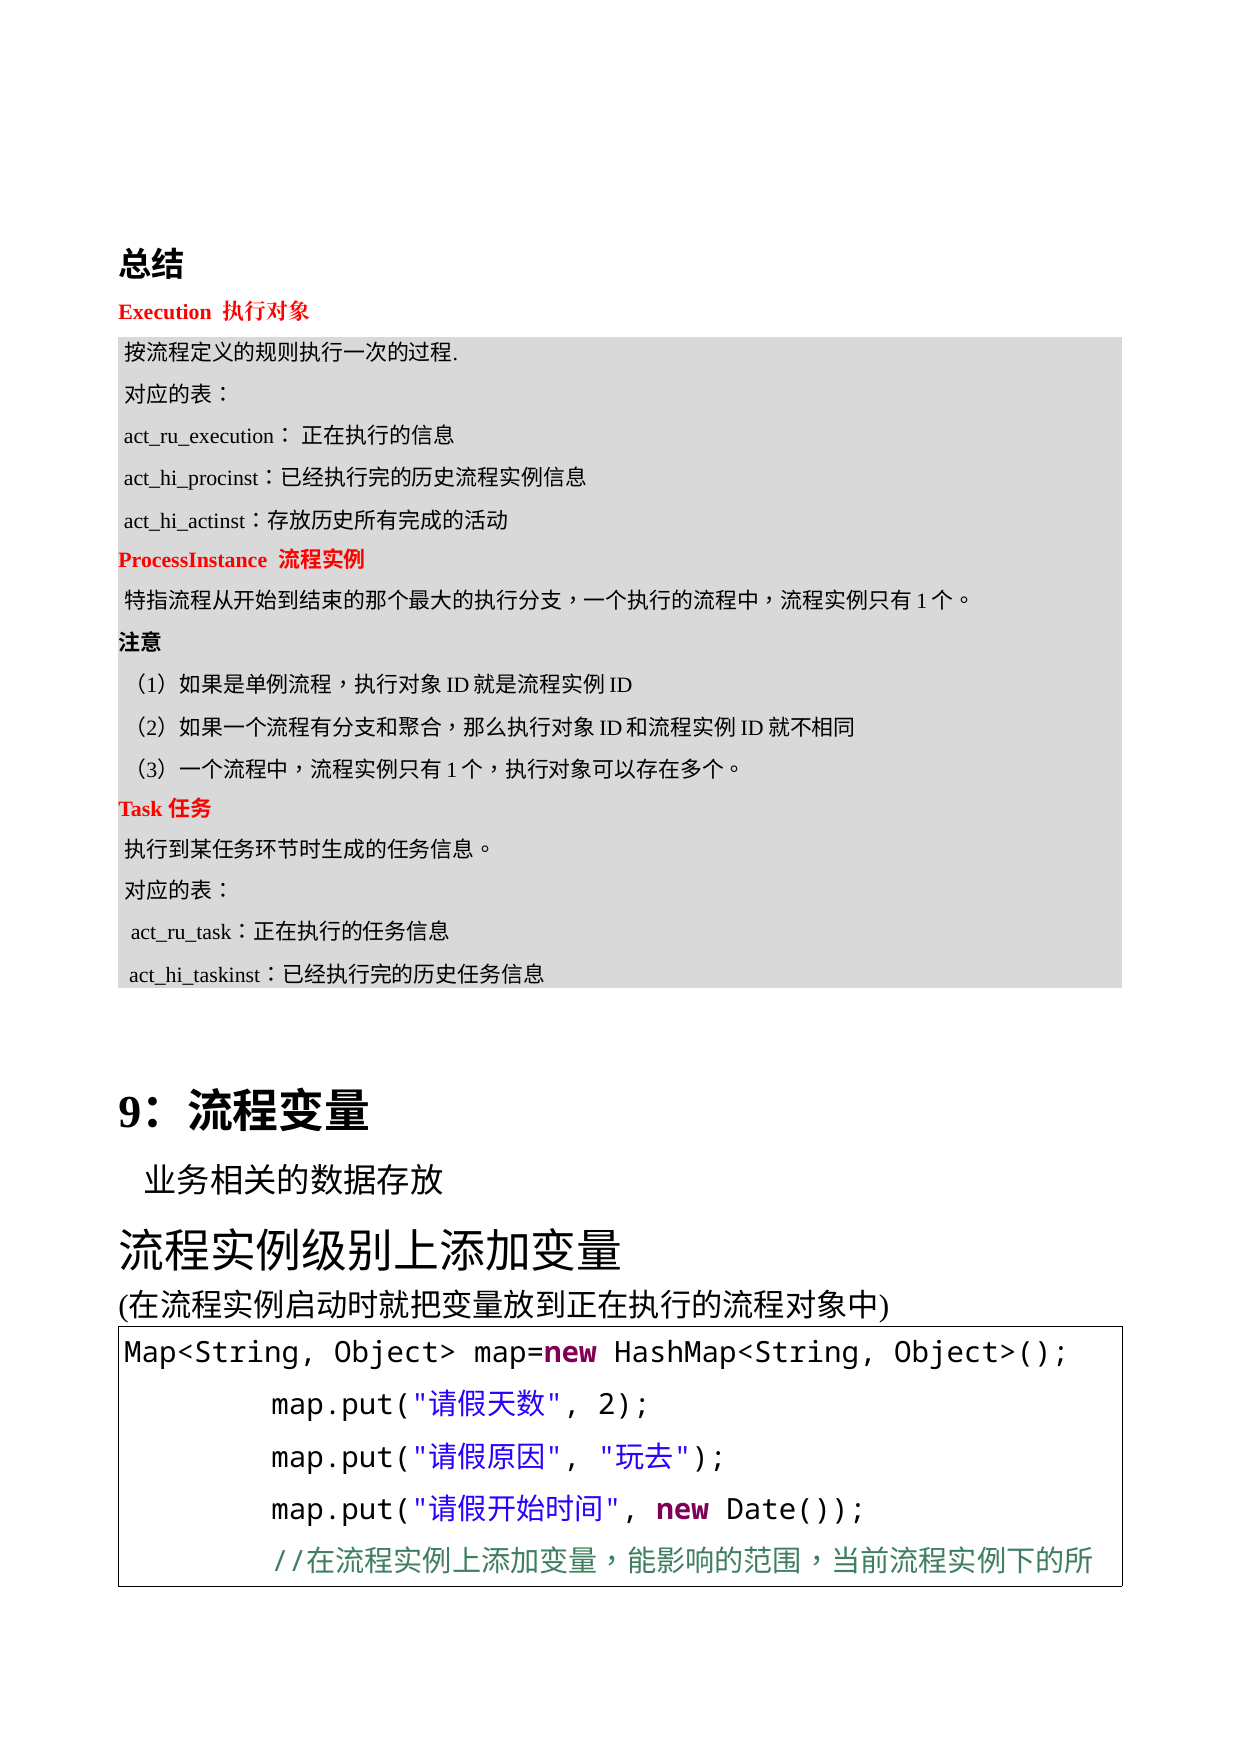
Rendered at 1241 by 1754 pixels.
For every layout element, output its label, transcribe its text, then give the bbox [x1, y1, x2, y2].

text 对应的表： [118, 875, 1122, 904]
text Task 任务 [118, 796, 1122, 821]
text act_hi_procinst：已经执行完的历史流程实例信息 [118, 462, 1122, 492]
text ProcessInstance 流程实例 [118, 547, 1122, 572]
text 特指流程从开始到结束的那个最大的执行分支，一个执行的流程中，流程实例只有1个。 [118, 585, 1122, 614]
text （1）如果是单例流程，执行对象ID就是流程实例ID [118, 669, 1122, 699]
text act_ru_task：正在执行的任务信息 [118, 916, 1122, 946]
text 执行到某任务环节时生成的任务信息。 [118, 834, 1122, 863]
text 按流程定义的规则执行一次的过程. [118, 337, 1122, 366]
text Execution 执行对象 [118, 299, 1122, 324]
text (在流程实例启动时就把变量放到正在执行的流程对象中) [118, 1280, 1122, 1326]
text act_hi_actinst：存放历史所有完成的活动 [118, 505, 1122, 534]
text 流程实例级别上添加变量 [118, 1214, 1122, 1280]
text （3）一个流程中，流程实例只有1个，执行对象可以存在多个。 [118, 754, 1122, 784]
table_header Map<String, Object> map=new HashMap<String, Object>(); map.put("请假天数", 2); map.put("请假原因", "玩去"); map.put("请假开始时间", new Date()); //在流程实例上添加变量，能影响的范围，当前流程实例下的所 [119, 1327, 1122, 1586]
text 对应的表： [118, 379, 1122, 408]
text act_hi_taskinst：已经执行完的历史任务信息 [118, 959, 1122, 988]
text act_ru_execution： 正在执行的信息 [118, 420, 1122, 450]
text 业务相关的数据存放 [118, 1153, 1122, 1202]
subtitle 9：流程变量 [118, 1074, 1122, 1141]
text 注意 [118, 627, 1122, 657]
text （2）如果一个流程有分支和聚合，那么执行对象ID和流程实例ID就不相同 [118, 712, 1122, 741]
subtitle 总结 [118, 238, 1122, 286]
